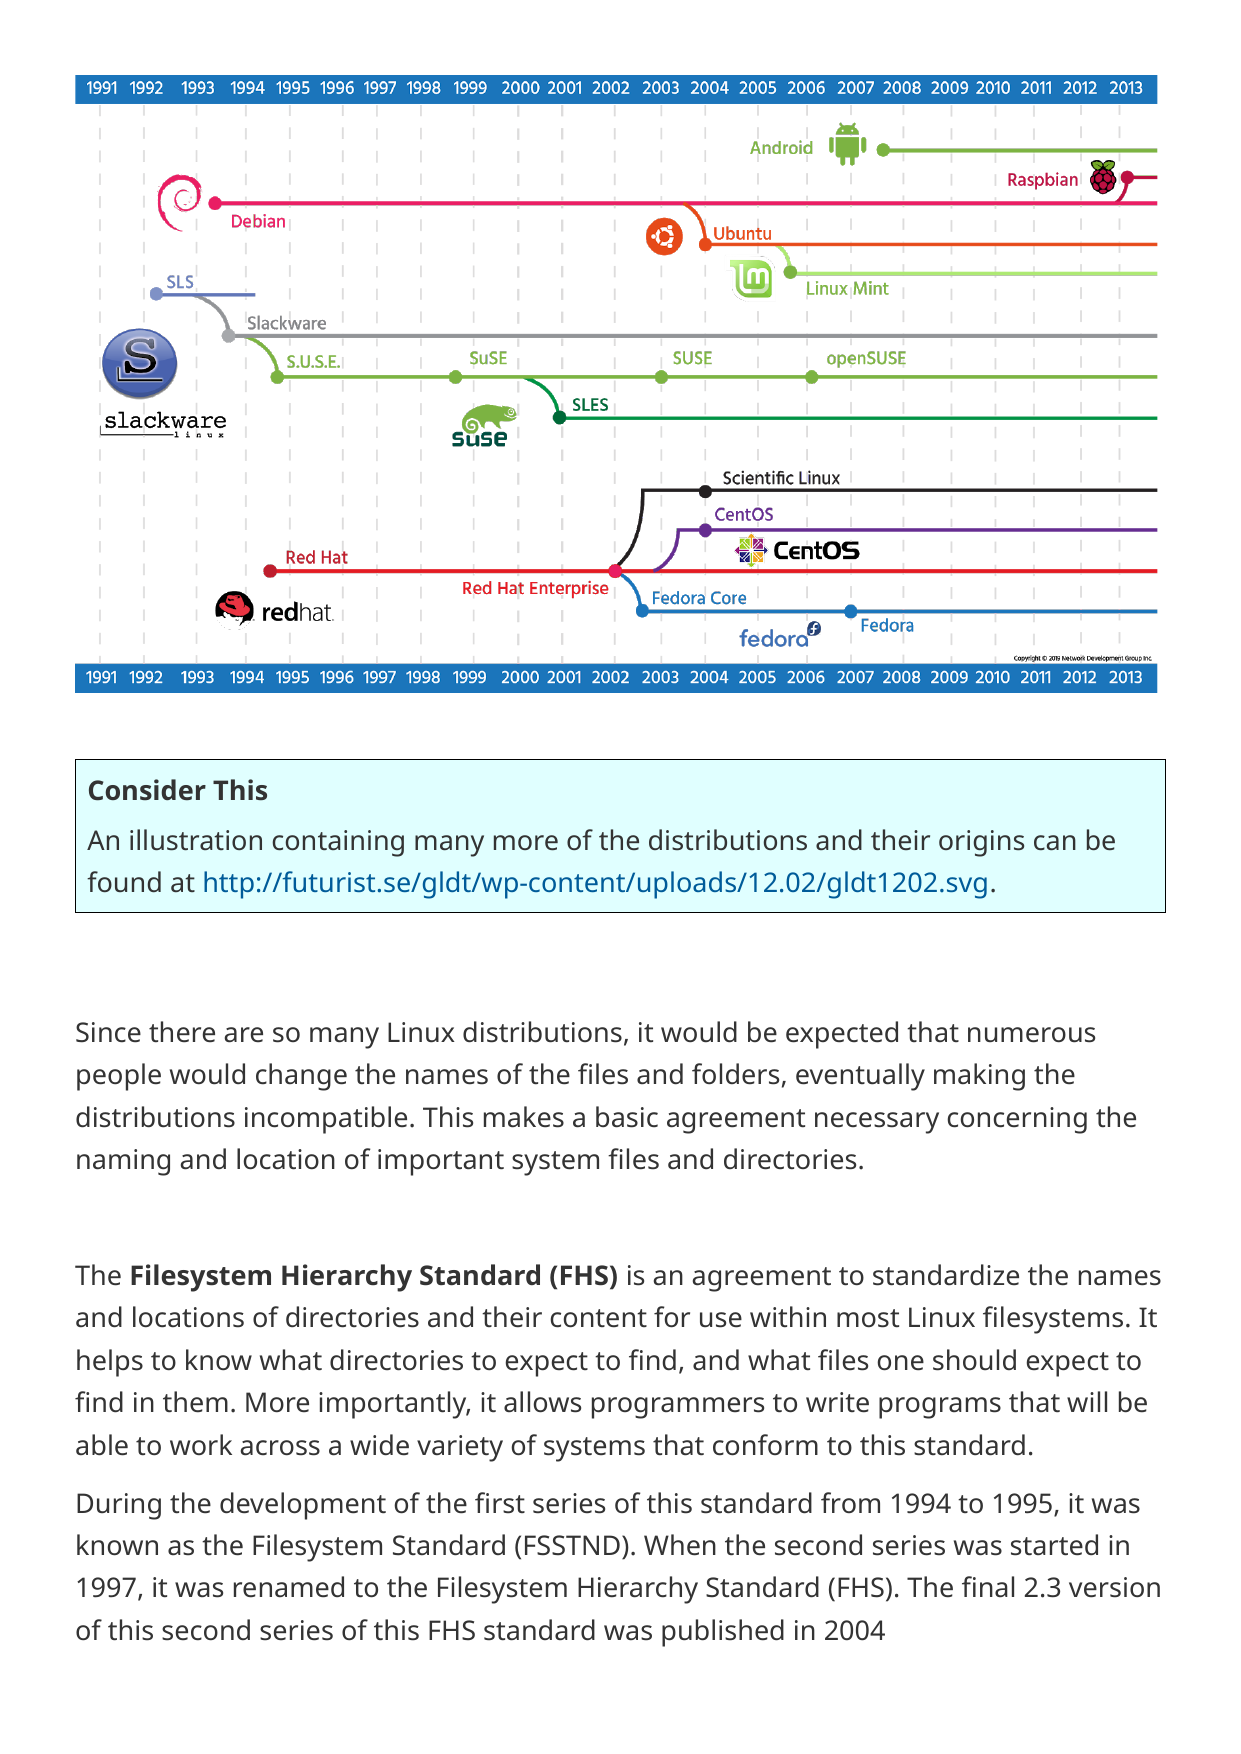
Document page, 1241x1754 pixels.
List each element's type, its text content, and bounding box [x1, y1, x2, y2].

text Consider This [76, 760, 1165, 808]
text During the development of the first series of this standard from 1994 to 1995, it was known as the Filesystem Standard (FSSTND). When the second series was started in 1997, it was renamed to the Filesystem Hierarchy Standard (FHS). The final 2.3 version of this second series of this FHS standard was published in 2004 [75, 1484, 1165, 1648]
text Since there are so many Linux distributions, it would be expected that numerous people would change the names of the files and folders, eventually making the distributions incompatible. This makes a basic agreement necessary concerning the naming and location of important system files and directories. [75, 1013, 1165, 1177]
text The Filesystem Hierarchy Standard (FHS) is an agreement to standardize the names and locations of directories and their content for use within most Linux filesystems. It helps to know what directories to expect to find, and what files one should expect to find in them. More importantly, it allows programmers to write programs that will be able to work across a wide variety of systems that conform to this standard. [75, 1256, 1165, 1463]
text An illustration containing many more of the distributions and their origins can be found at http://futurist.se/gldt/wp-content/uploads/12.02/gldt1202.svg. [76, 809, 1165, 912]
picture [75, 75, 1158, 693]
